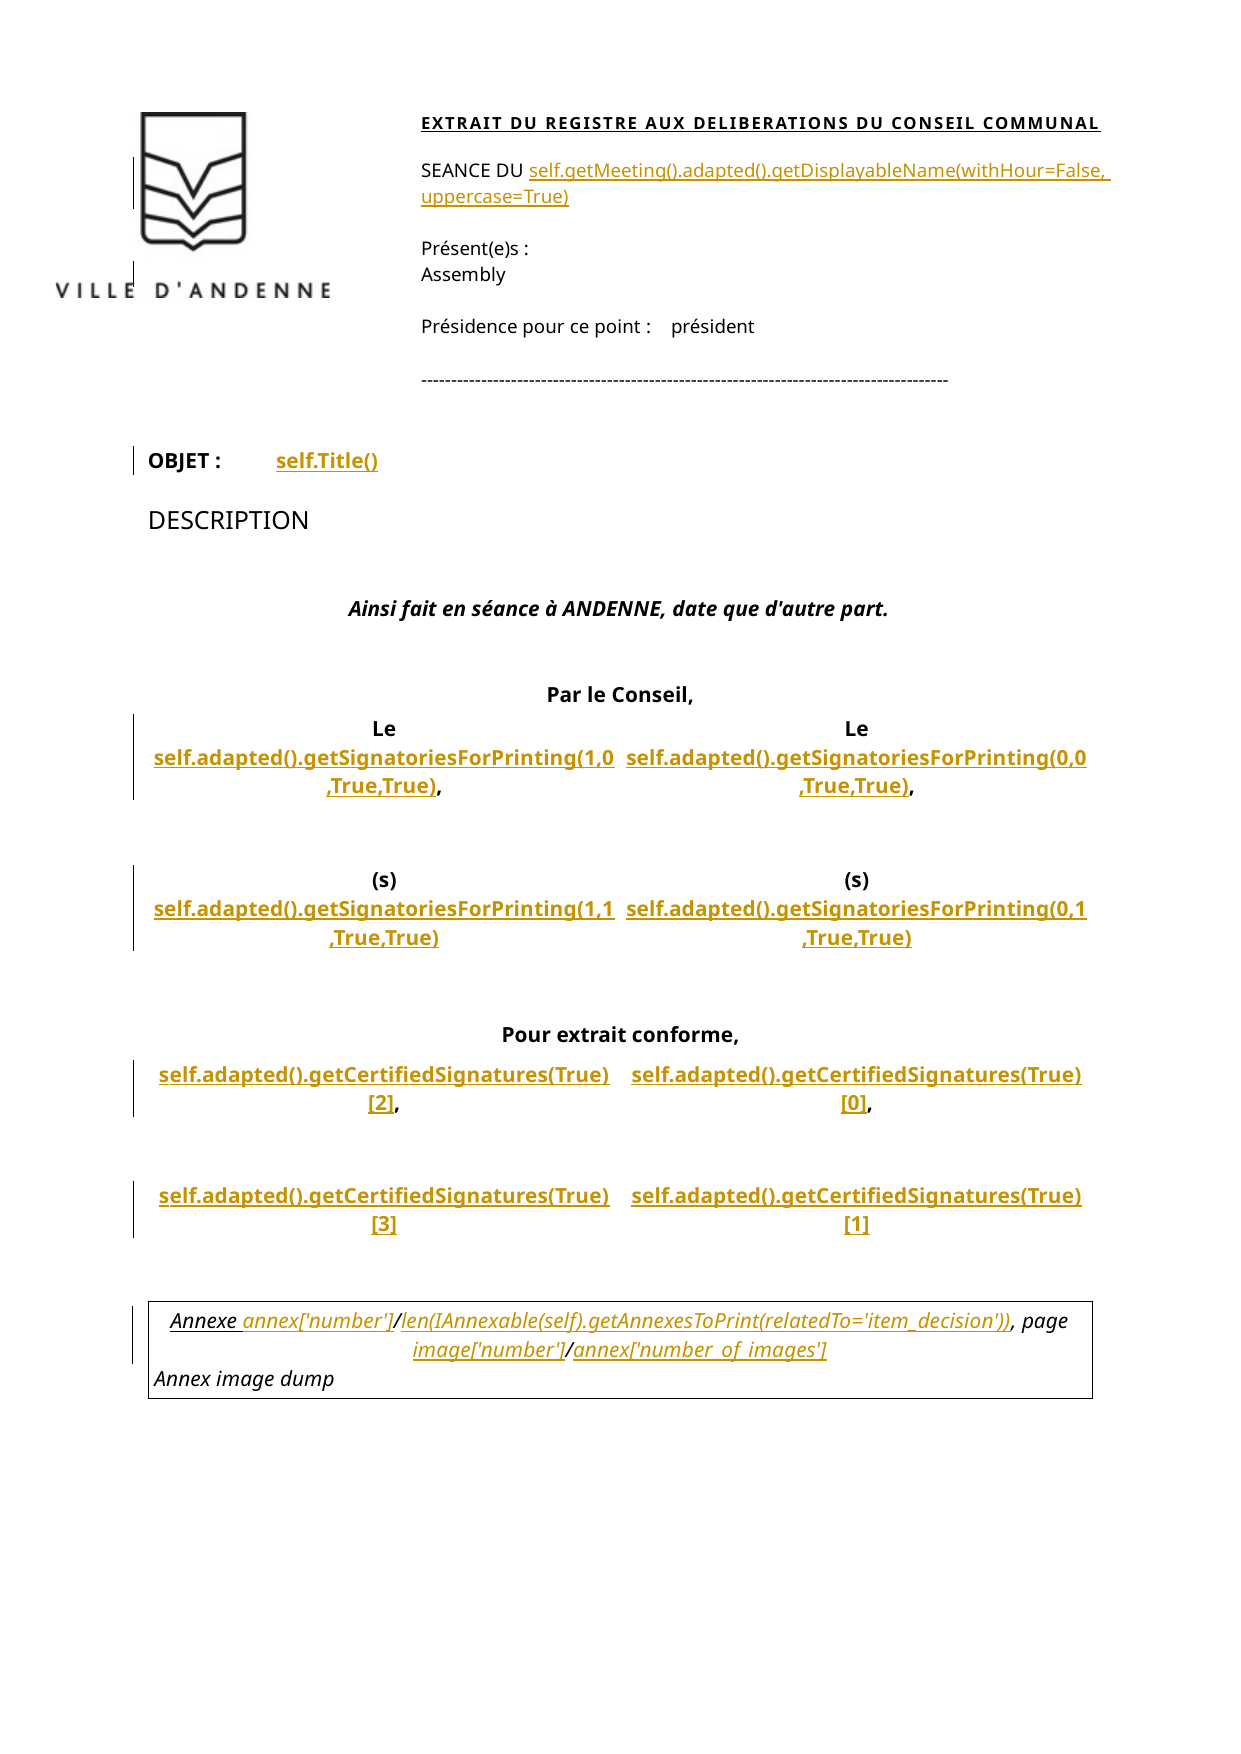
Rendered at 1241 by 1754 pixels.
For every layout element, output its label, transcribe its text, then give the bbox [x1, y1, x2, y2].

table_header Le self.adapted().getSignatoriesForPrinting(1,0,True,True), [148, 709, 620, 806]
table_cell [620, 1123, 1093, 1175]
text DESCRIPTION [148, 503, 1092, 537]
table_header Annexe annex['number']/len(IAnnexable(self).getAnnexesToPrint(relatedTo='item_decision')), page image['number']/annex['number_of_images'] Annex image dump [149, 1302, 1092, 1398]
table_header EXTRAIT DU REGISTRE AUX DELIBERATIONS DU CONSEIL COMMUNAL SEANCE DU self.getMeeting().adapted().getDisplayableName(withHour=False, uppercase=True) Présent(e)s : Assembly ---------------------------------------------------------------------------------------- [414, 112, 1181, 418]
table_cell self.adapted().getCertifiedSignatures(True)[0], [620, 1054, 1093, 1122]
table_header [147, 1272, 1092, 1426]
text Ainsi fait en séance à ANDENNE, date que d'autre part. [148, 594, 1092, 623]
table_cell self.adapted().getCertifiedSignatures(True)[2], [148, 1054, 620, 1122]
table_header Le self.adapted().getSignatoriesForPrinting(0,0,True,True), [620, 709, 1093, 806]
table_header président [671, 314, 1174, 366]
table_cell (s) self.adapted().getSignatoriesForPrinting(1,1,True,True) [148, 860, 620, 957]
text Par le Conseil, [148, 680, 1092, 708]
table_header self.Title() [276, 446, 1093, 475]
table_cell self.adapted().getCertifiedSignatures(True)[1] [620, 1175, 1093, 1243]
table_cell [620, 806, 1093, 860]
table_header Pour extrait conforme, [148, 1014, 1093, 1054]
table_header [140, 112, 413, 418]
table_cell [148, 1123, 620, 1175]
picture [55, 112, 330, 298]
table_cell self.adapted().getCertifiedSignatures(True)[3] [148, 1175, 620, 1243]
table_cell (s) self.adapted().getSignatoriesForPrinting(0,1,True,True) [620, 860, 1093, 957]
table_cell [148, 806, 620, 860]
table_header OBJET : [148, 446, 276, 475]
table_header Présidence pour ce point : [421, 314, 671, 366]
